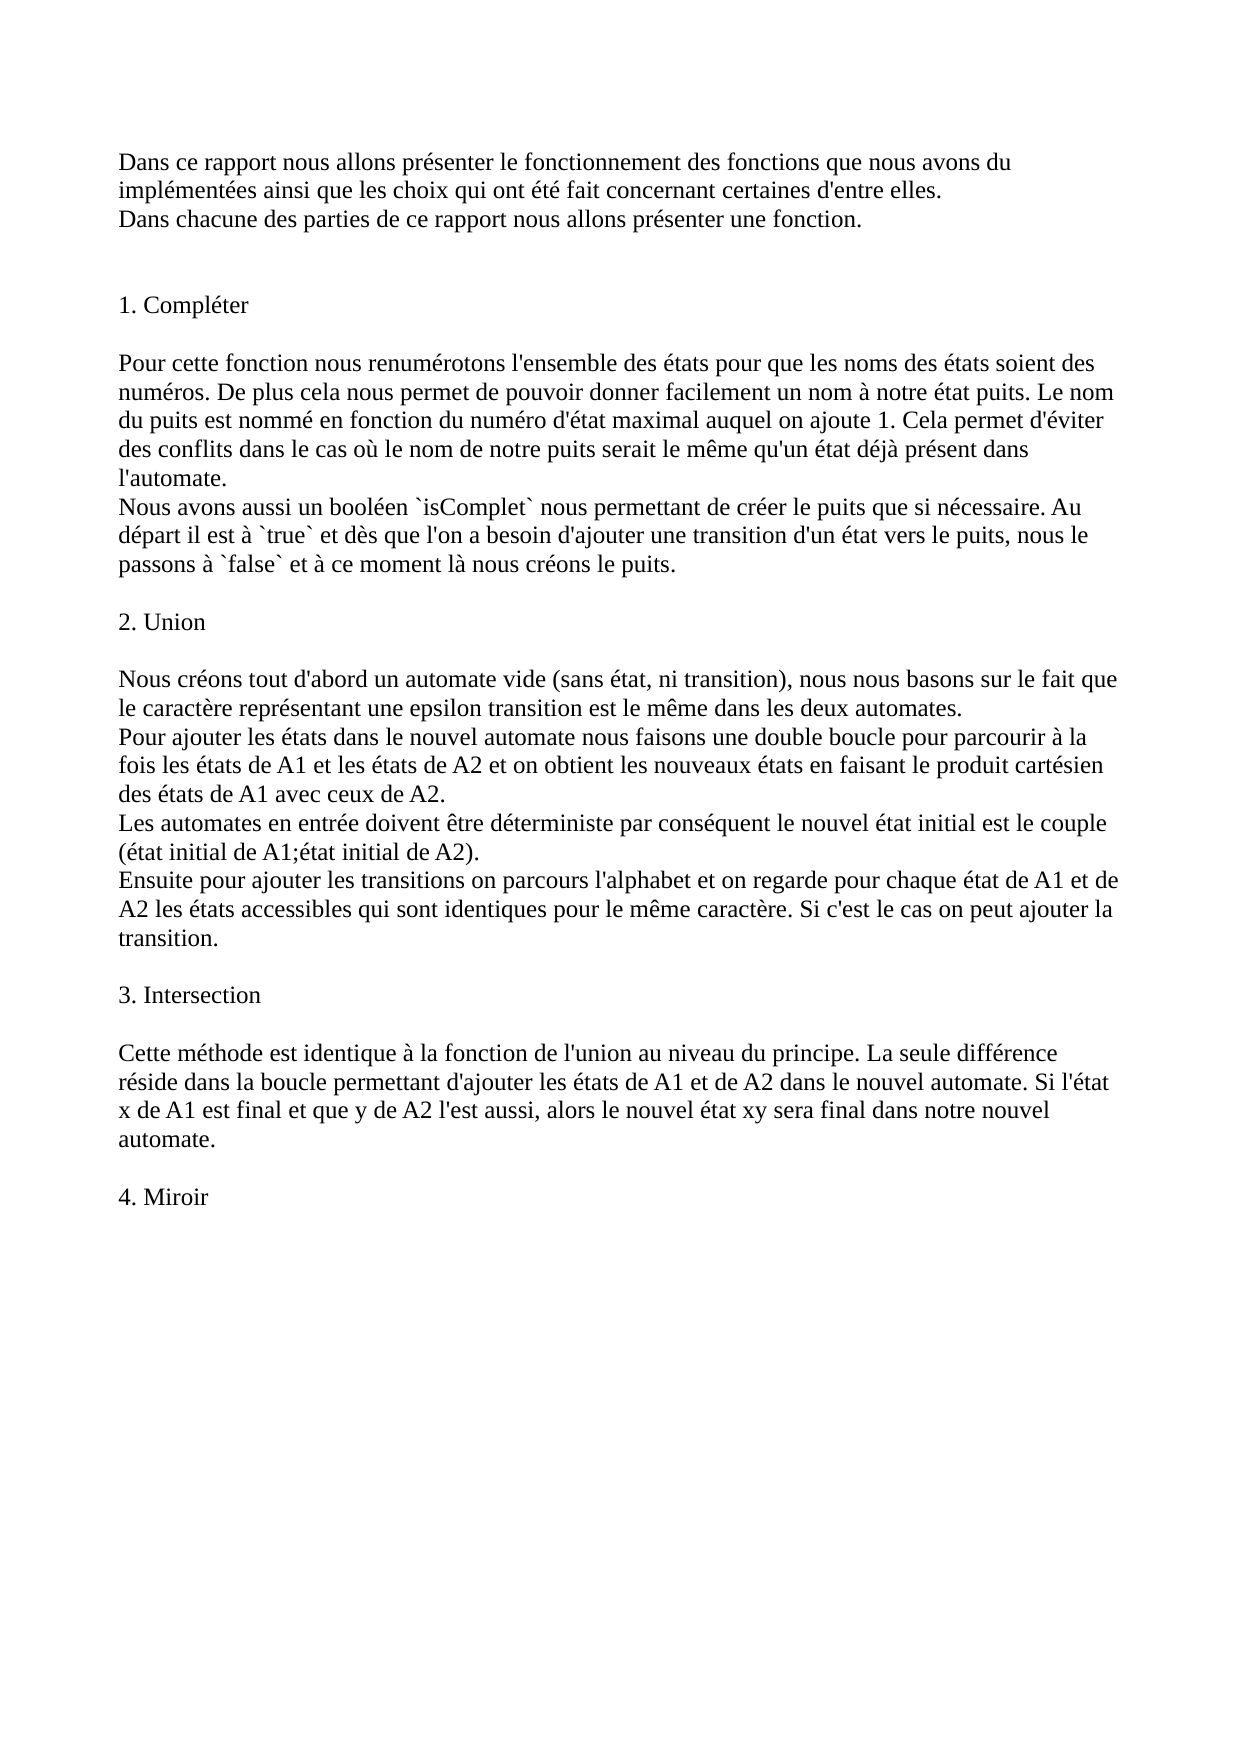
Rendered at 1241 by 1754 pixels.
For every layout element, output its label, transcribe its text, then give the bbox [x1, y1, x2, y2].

text Dans chacune des parties de ce rapport nous allons présenter une fonction. [118, 204, 1122, 233]
text Nous créons tout d'abord un automate vide (sans état, ni transition), nous nous basons sur le fait que le caractère représentant une epsilon transition est le même dans les deux automates. [118, 664, 1122, 722]
text Pour cette fonction nous renumérotons l'ensemble des états pour que les noms des états soient des numéros. De plus cela nous permet de pouvoir donner facilement un nom à notre état puits. Le nom du puits est nommé en fonction du numéro d'état maximal auquel on ajoute 1. Cela permet d'éviter des conflits dans le cas où le nom de notre puits serait le même qu'un état déjà présent dans l'automate. [118, 348, 1122, 492]
text Ensuite pour ajouter les transitions on parcours l'alphabet et on regarde pour chaque état de A1 et de A2 les états accessibles qui sont identiques pour le même caractère. Si c'est le cas on peut ajouter la transition. [118, 866, 1122, 952]
text 4. Miroir [118, 1182, 1122, 1211]
text Les automates en entrée doivent être déterministe par conséquent le nouvel état initial est le couple (état initial de A1;état initial de A2). [118, 808, 1122, 866]
text Dans ce rapport nous allons présenter le fonctionnement des fonctions que nous avons du implémentées ainsi que les choix qui ont été fait concernant certaines d'entre elles. [118, 147, 1122, 204]
text 1. Compléter [118, 291, 1122, 319]
text Nous avons aussi un booléen `isComplet` nous permettant de créer le puits que si nécessaire. Au départ il est à `true` et dès que l'on a besoin d'ajouter une transition d'un état vers le puits, nous le passons à `false` et à ce moment là nous créons le puits. [118, 492, 1122, 578]
text Cette méthode est identique à la fonction de l'union au niveau du principe. La seule différence réside dans la boucle permettant d'ajouter les états de A1 et de A2 dans le nouvel automate. Si l'état x de A1 est final et que y de A2 l'est aussi, alors le nouvel état xy sera final dans notre nouvel automate. [118, 1038, 1122, 1153]
text 2. Union [118, 607, 1122, 636]
text Pour ajouter les états dans le nouvel automate nous faisons une double boucle pour parcourir à la fois les états de A1 et les états de A2 et on obtient les nouveaux états en faisant le produit cartésien des états de A1 avec ceux de A2. [118, 722, 1122, 808]
text 3. Intersection [118, 981, 1122, 1009]
